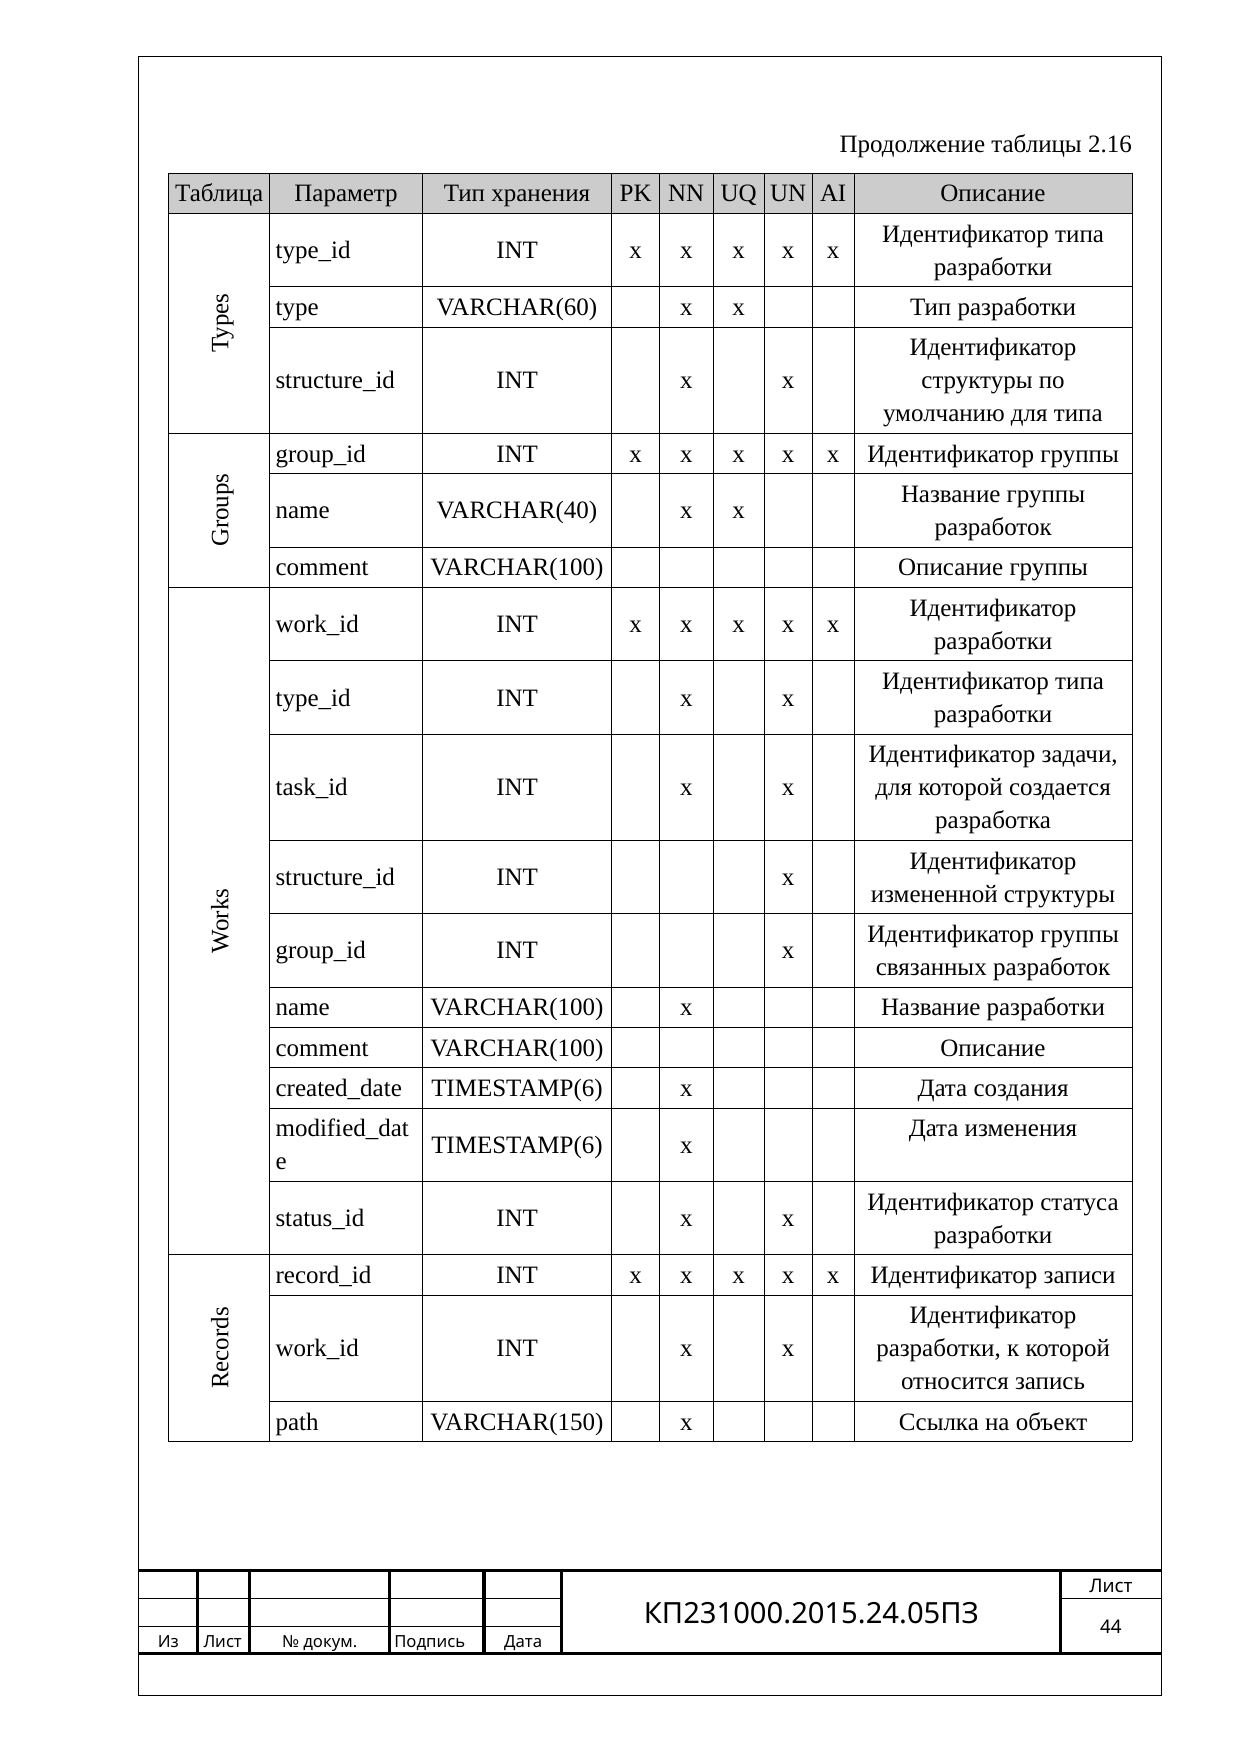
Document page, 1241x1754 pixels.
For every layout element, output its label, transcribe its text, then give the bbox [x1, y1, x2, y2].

table_cell [813, 474, 854, 547]
table_cell x [660, 588, 713, 660]
table_cell x [660, 1109, 713, 1181]
table_cell Идентификатор структуры по умолчанию для типа [855, 328, 1132, 433]
table_cell task_id [270, 735, 422, 840]
table_header PK [612, 174, 659, 213]
table_cell x [765, 328, 812, 433]
table_cell x [813, 214, 854, 286]
table_cell [612, 1296, 659, 1401]
table_cell [813, 1402, 854, 1441]
table_cell x [660, 287, 713, 327]
table_cell [612, 548, 659, 587]
table_cell INT [423, 1255, 611, 1294]
table_cell [612, 914, 659, 987]
table_cell INT [423, 214, 611, 286]
table_cell Идентификатор измененной структуры [855, 841, 1132, 913]
table_cell type_id [270, 661, 422, 734]
table_cell type_id [270, 214, 422, 286]
table_cell Идентификатор разработки, к которой относится запись [855, 1296, 1132, 1401]
table_cell [765, 1109, 812, 1181]
table_cell [714, 988, 764, 1027]
table_header Описание [855, 174, 1132, 213]
table_cell x [660, 214, 713, 286]
table_cell [612, 1402, 659, 1441]
table_cell VARCHAR(60) [423, 287, 611, 327]
table_cell x [660, 474, 713, 547]
table_cell [813, 735, 854, 840]
table_cell Дата создания [855, 1068, 1132, 1108]
table_cell [813, 914, 854, 987]
table_cell INT [423, 841, 611, 913]
table_cell VARCHAR(150) [423, 1402, 611, 1441]
table_cell [714, 914, 764, 987]
table_cell [612, 328, 659, 433]
table_cell status_id [270, 1182, 422, 1254]
table_cell [813, 1068, 854, 1108]
table_cell [714, 328, 764, 433]
table_cell x [765, 841, 812, 913]
table_cell Идентификатор группы связанных разработок [855, 914, 1132, 987]
table_cell [714, 735, 764, 840]
table_cell x [660, 1402, 713, 1441]
table_cell group_id [270, 914, 422, 987]
table_cell INT [423, 661, 611, 734]
table_cell x [714, 474, 764, 547]
table_header Таблица [169, 174, 269, 213]
table_cell x [660, 434, 713, 473]
table_cell x [813, 434, 854, 473]
table_cell INT [423, 1296, 611, 1401]
table_cell path [270, 1402, 422, 1441]
table_cell [813, 841, 854, 913]
table_cell name [270, 474, 422, 547]
table_cell [612, 1028, 659, 1067]
table_cell x [765, 1296, 812, 1401]
table_header Параметр [270, 174, 422, 213]
table_cell [660, 1028, 713, 1067]
table_cell [612, 988, 659, 1027]
table_cell [612, 841, 659, 913]
table_cell VARCHAR(40) [423, 474, 611, 547]
table_cell [714, 661, 764, 734]
table_cell [813, 988, 854, 1027]
table_cell Идентификатор типа разработки [855, 214, 1132, 286]
table_cell [813, 328, 854, 433]
table_cell comment [270, 548, 422, 587]
table_cell Идентификатор статуса разработки [855, 1182, 1132, 1254]
table_cell x [765, 434, 812, 473]
table_cell Описание группы [855, 548, 1132, 587]
table_cell [765, 1028, 812, 1067]
table_cell created_date [270, 1068, 422, 1108]
table_cell x [714, 434, 764, 473]
table_cell Records [169, 1255, 269, 1441]
table_cell type [270, 287, 422, 327]
table_cell Идентификатор записи [855, 1255, 1132, 1294]
table_cell [660, 841, 713, 913]
table_cell x [660, 735, 713, 840]
table_cell Описание [855, 1028, 1132, 1067]
table_cell [660, 914, 713, 987]
table_cell x [660, 1255, 713, 1294]
table_cell x [714, 588, 764, 660]
table_cell [714, 1028, 764, 1067]
table_cell [813, 661, 854, 734]
table_cell VARCHAR(100) [423, 988, 611, 1027]
table_cell [765, 988, 812, 1027]
table_cell x [660, 661, 713, 734]
table_cell x [765, 588, 812, 660]
table_cell work_id [270, 588, 422, 660]
table_cell x [660, 328, 713, 433]
table_cell [765, 1402, 812, 1441]
table_cell [714, 1402, 764, 1441]
table_cell INT [423, 588, 611, 660]
table_cell VARCHAR(100) [423, 548, 611, 587]
table_cell [612, 661, 659, 734]
table_cell Types [169, 214, 269, 433]
table_cell name [270, 988, 422, 1027]
table_cell x [765, 661, 812, 734]
table_cell structure_id [270, 328, 422, 433]
table_cell [813, 548, 854, 587]
table_cell Идентификатор задачи, для которой создается разработка [855, 735, 1132, 840]
table_cell [612, 1068, 659, 1108]
table_cell [765, 548, 812, 587]
table_cell Название разработки [855, 988, 1132, 1027]
table_cell x [660, 988, 713, 1027]
table_cell Тип разработки [855, 287, 1132, 327]
table_cell comment [270, 1028, 422, 1067]
table_cell x [612, 434, 659, 473]
table_cell INT [423, 914, 611, 987]
table_cell Ссылка на объект [855, 1402, 1132, 1441]
table_header UQ [714, 174, 764, 213]
table_cell [813, 1109, 854, 1181]
table_cell INT [423, 434, 611, 473]
table_cell [660, 548, 713, 587]
table_cell x [765, 735, 812, 840]
table_cell INT [423, 1182, 611, 1254]
table_cell INT [423, 735, 611, 840]
table_cell [714, 841, 764, 913]
table_cell x [714, 287, 764, 327]
table_cell structure_id [270, 841, 422, 913]
table_cell x [660, 1068, 713, 1108]
table_cell [714, 1296, 764, 1401]
table_cell x [765, 1182, 812, 1254]
table_cell TIMESTAMP(6) [423, 1068, 611, 1108]
table_header Тип хранения [423, 174, 611, 213]
table_cell [813, 287, 854, 327]
table_cell x [813, 1255, 854, 1294]
table_cell VARCHAR(100) [423, 1028, 611, 1067]
table_cell modified_date [270, 1109, 422, 1181]
table_cell Идентификатор типа разработки [855, 661, 1132, 734]
text Продолжение таблицы 2.16 [168, 129, 1132, 158]
table_cell [612, 287, 659, 327]
table_cell x [612, 214, 659, 286]
table_cell record_id [270, 1255, 422, 1294]
table_cell Дата изменения [855, 1109, 1132, 1181]
table_cell x [714, 214, 764, 286]
table_cell [714, 1068, 764, 1108]
table_cell [765, 287, 812, 327]
table_header NN [660, 174, 713, 213]
table_cell [813, 1028, 854, 1067]
table_cell Идентификатор разработки [855, 588, 1132, 660]
table_cell x [660, 1296, 713, 1401]
table_cell x [612, 588, 659, 660]
table_cell [714, 1182, 764, 1254]
table_cell x [660, 1182, 713, 1254]
table_cell x [765, 1255, 812, 1294]
table_cell Works [169, 588, 269, 1254]
table_cell [813, 1296, 854, 1401]
table_header AI [813, 174, 854, 213]
table_cell Идентификатор группы [855, 434, 1132, 473]
table_cell [813, 1182, 854, 1254]
table_cell TIMESTAMP(6) [423, 1109, 611, 1181]
table_cell Название группы разработок [855, 474, 1132, 547]
table_cell work_id [270, 1296, 422, 1401]
table_cell [612, 1109, 659, 1181]
table_cell x [714, 1255, 764, 1294]
table_cell [714, 548, 764, 587]
table_cell group_id [270, 434, 422, 473]
table_cell x [765, 214, 812, 286]
table_cell [612, 1182, 659, 1254]
table_header UN [765, 174, 812, 213]
table_cell x [813, 588, 854, 660]
table_cell [612, 474, 659, 547]
table_cell INT [423, 328, 611, 433]
table_cell x [765, 914, 812, 987]
table_cell [765, 474, 812, 547]
table_cell [714, 1109, 764, 1181]
table_cell Groups [169, 434, 269, 587]
table_cell [765, 1068, 812, 1108]
table_cell x [612, 1255, 659, 1294]
table_cell [612, 735, 659, 840]
